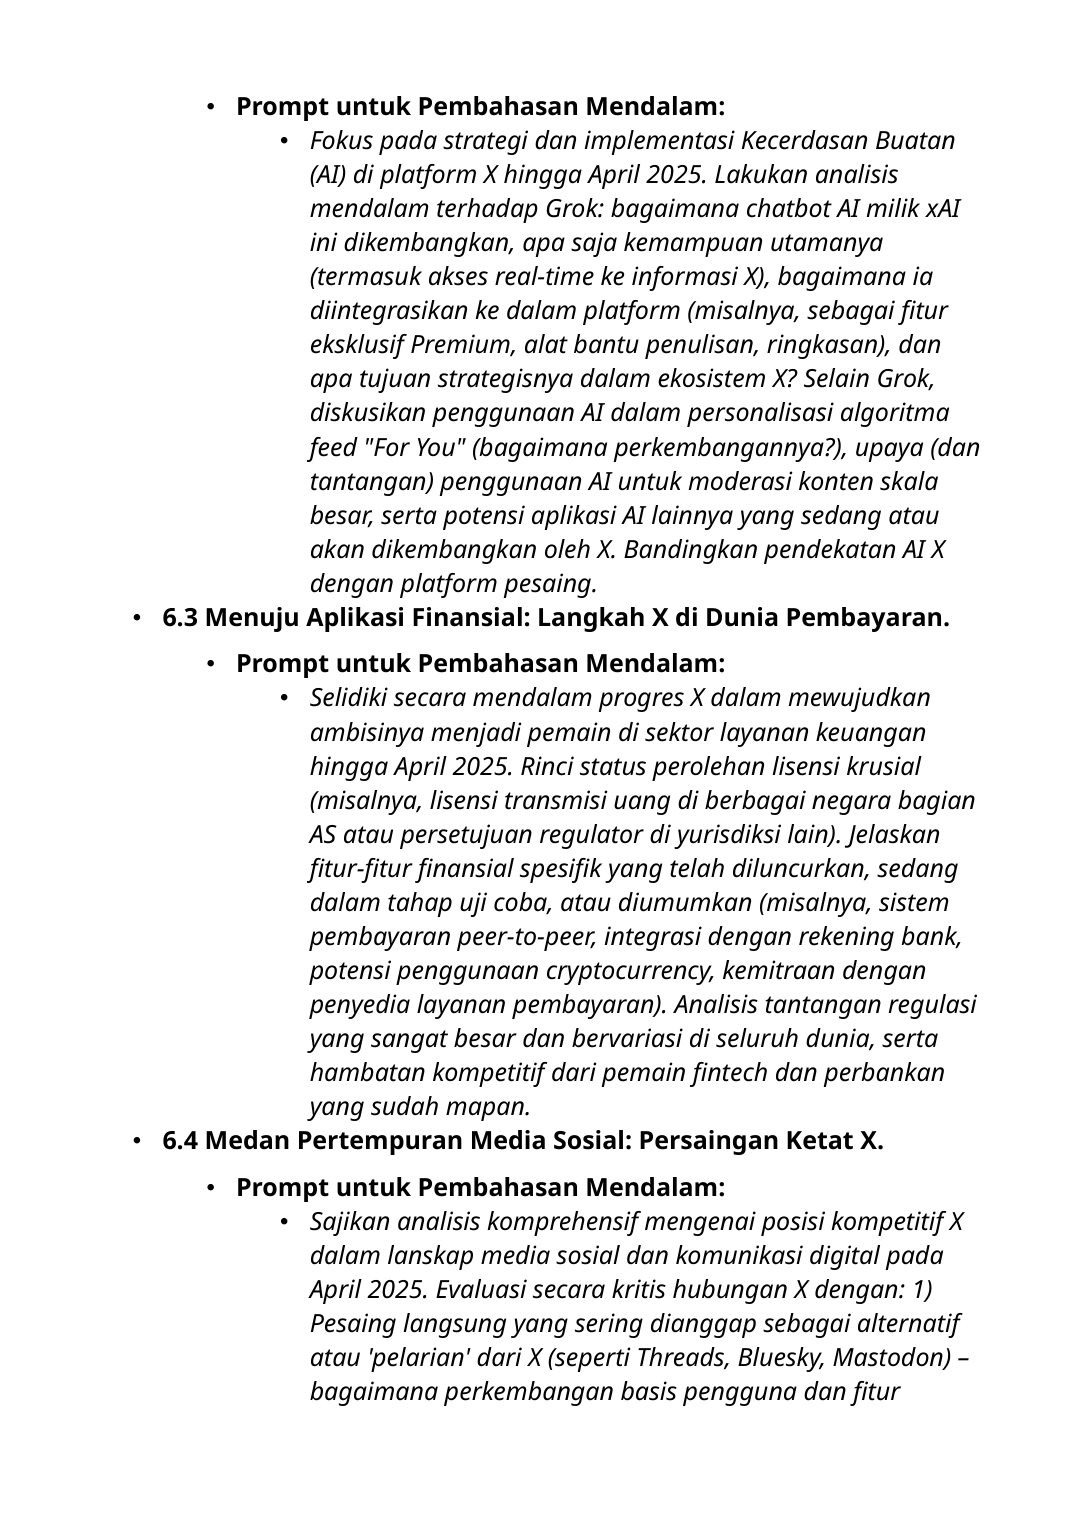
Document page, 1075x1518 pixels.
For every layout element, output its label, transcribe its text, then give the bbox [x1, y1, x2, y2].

list Prompt untuk Pembahasan Mendalam: [206, 646, 986, 680]
list Prompt untuk Pembahasan Mendalam: [206, 88, 986, 123]
list Sajikan analisis komprehensif mengenai posisi kompetitif X dalam lanskap media sosial dan komunikasi digital pada April 2025. Evaluasi secara kritis hubungan X dengan: 1) Pesaing langsung yang sering dianggap sebagai alternatif atau 'pelarian' dari X (seperti Threads, Bluesky, Mastodon) – bagaimana perkembangan basis pengguna dan fitur [280, 1203, 986, 1408]
list 6.3 Menuju Aplikasi Finansial: Langkah X di Dunia Pembayaran. [133, 599, 986, 633]
list Prompt untuk Pembahasan Mendalam: [206, 1169, 986, 1203]
list Fokus pada strategi dan implementasi Kecerdasan Buatan (AI) di platform X hingga April 2025. Lakukan analisis mendalam terhadap Grok: bagaimana chatbot AI milik xAI ini dikembangkan, apa saja kemampuan utamanya (termasuk akses real-time ke informasi X), bagaimana ia diintegrasikan ke dalam platform (misalnya, sebagai fitur eksklusif Premium, alat bantu penulisan, ringkasan), dan apa tujuan strategisnya dalam ekosistem X? Selain Grok, diskusikan penggunaan AI dalam personalisasi algoritma feed "For You" (bagaimana perkembangannya?), upaya (dan tantangan) penggunaan AI untuk moderasi konten skala besar, serta potensi aplikasi AI lainnya yang sedang atau akan dikembangkan oleh X. Bandingkan pendekatan AI X dengan platform pesaing. [280, 123, 986, 599]
list Selidiki secara mendalam progres X dalam mewujudkan ambisinya menjadi pemain di sektor layanan keuangan hingga April 2025. Rinci status perolehan lisensi krusial (misalnya, lisensi transmisi uang di berbagai negara bagian AS atau persetujuan regulator di yurisdiksi lain). Jelaskan fitur-fitur finansial spesifik yang telah diluncurkan, sedang dalam tahap uji coba, atau diumumkan (misalnya, sistem pembayaran peer-to-peer, integrasi dengan rekening bank, potensi penggunaan cryptocurrency, kemitraan dengan penyedia layanan pembayaran). Analisis tantangan regulasi yang sangat besar dan bervariasi di seluruh dunia, serta hambatan kompetitif dari pemain fintech dan perbankan yang sudah mapan. [280, 680, 986, 1123]
list 6.4 Medan Pertempuran Media Sosial: Persaingan Ketat X. [133, 1123, 986, 1157]
